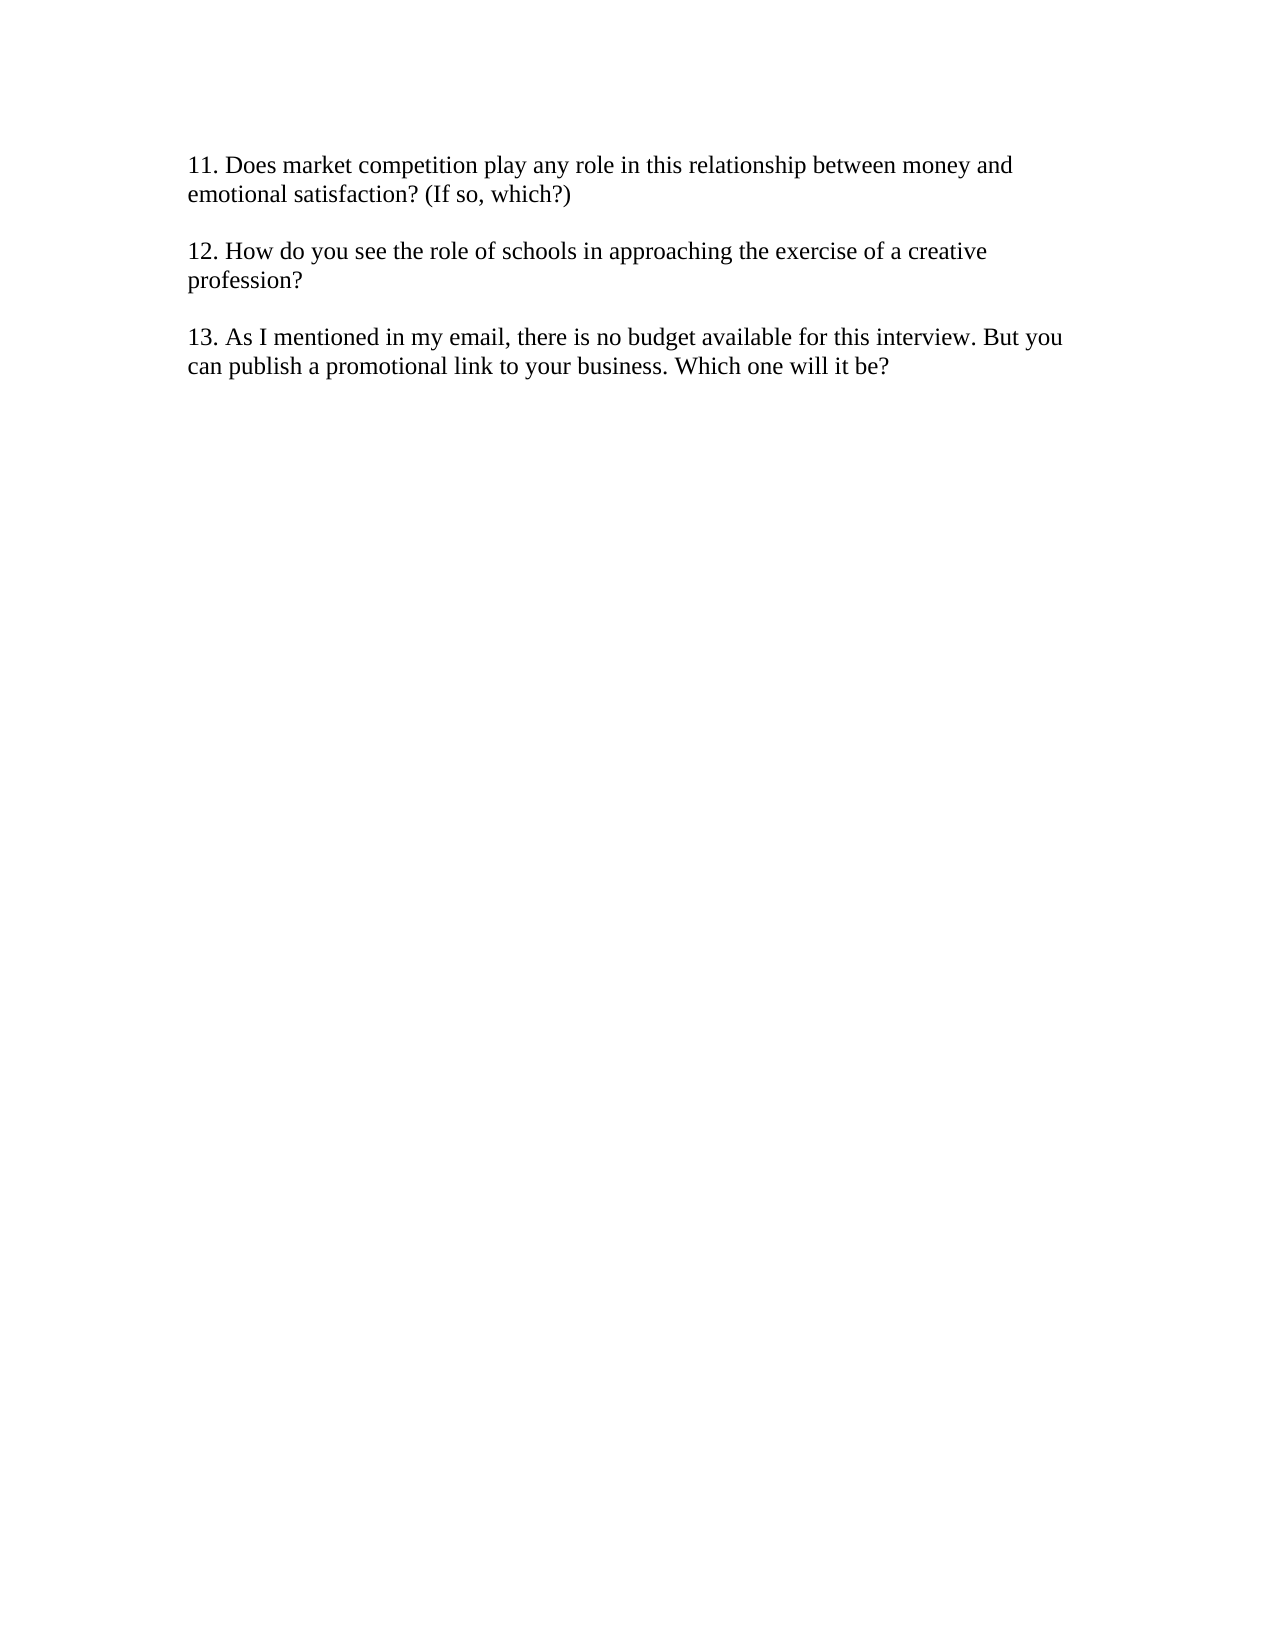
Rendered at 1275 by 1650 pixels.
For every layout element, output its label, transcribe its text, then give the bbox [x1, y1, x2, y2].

text 12. How do you see the role of schools in approaching the exercise of a creative profession? [187, 236, 1087, 294]
text 11. Does market competition play any role in this relationship between money and emotional satisfaction? (If so, which?) [187, 150, 1087, 207]
text 13. As I mentioned in my email, there is no budget available for this interview. But you can publish a promotional link to your business. Which one will it be? [187, 322, 1087, 380]
